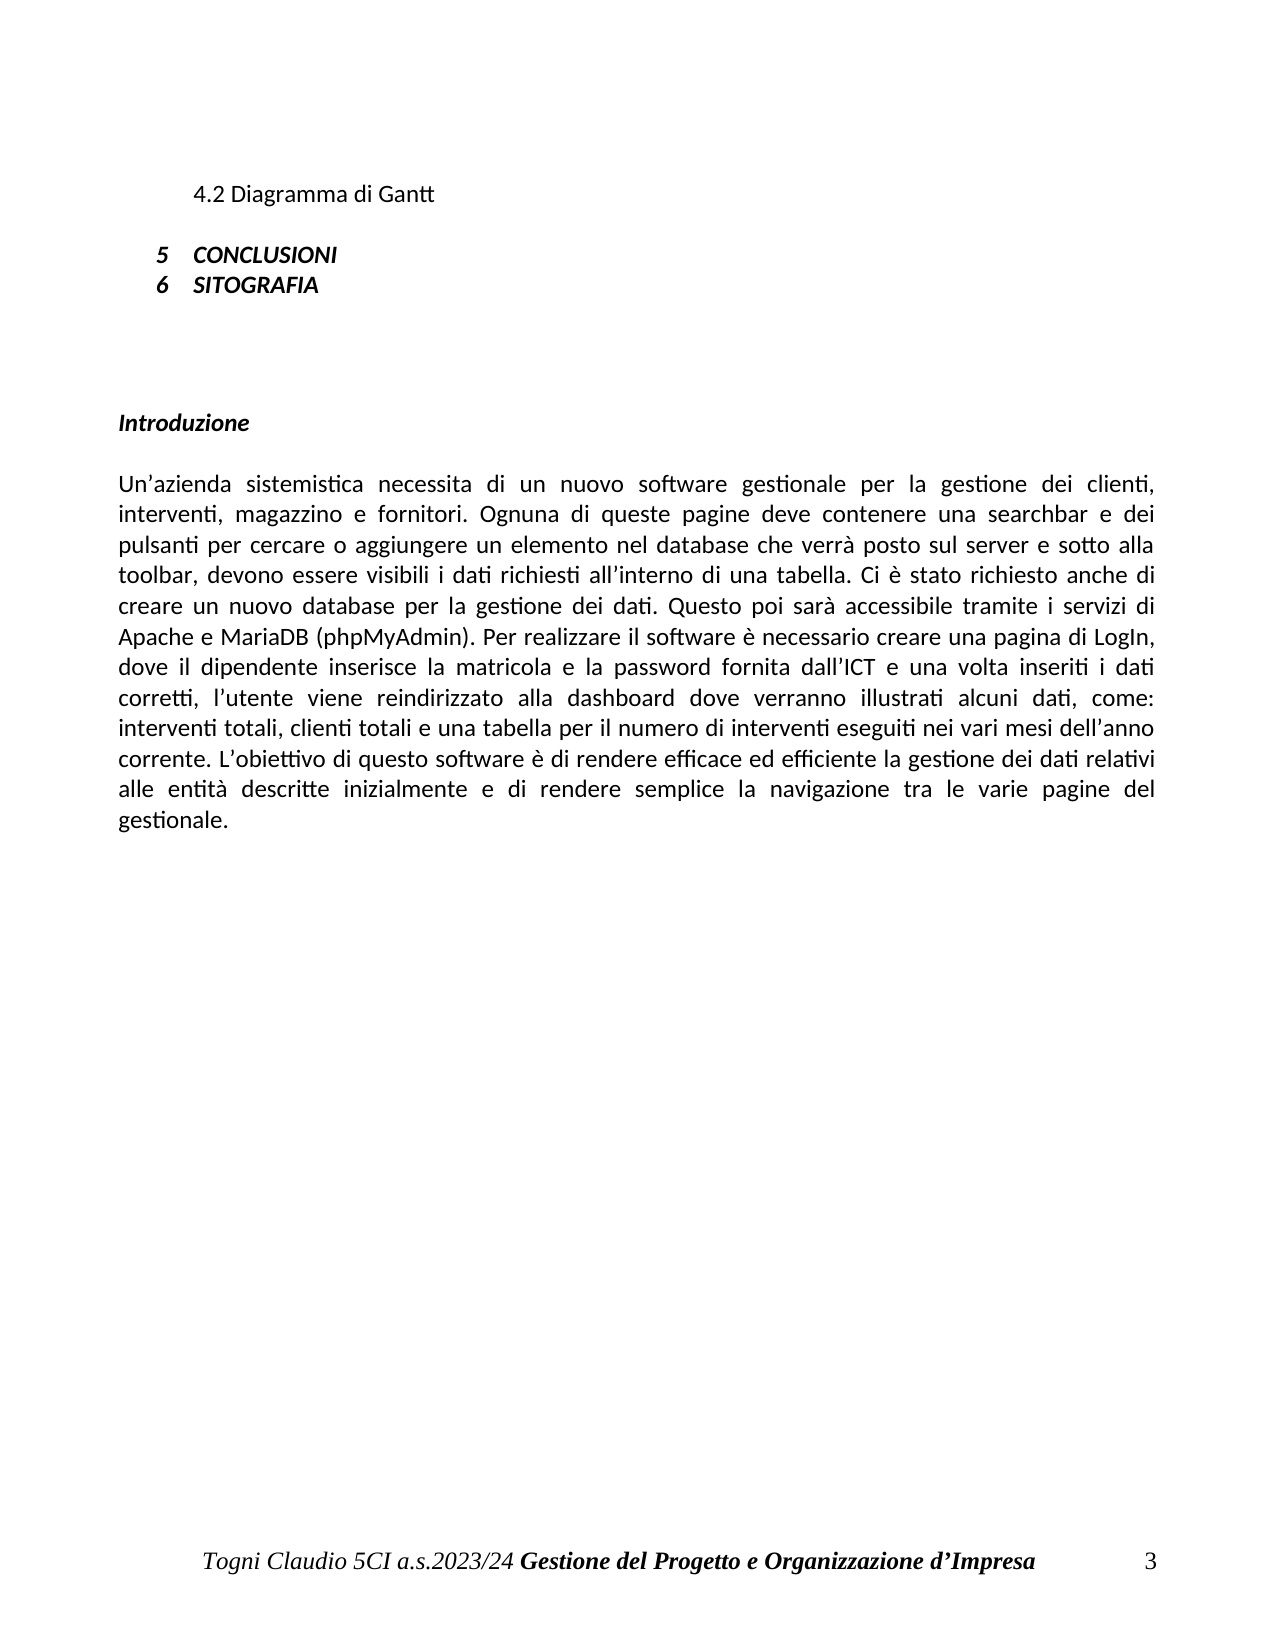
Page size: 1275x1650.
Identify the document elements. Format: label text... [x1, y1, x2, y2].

text Un’azienda sistemistica necessita di un nuovo software gestionale per la gestione dei clienti, interventi, magazzino e fornitori. Ognuna di queste pagine deve contenere una searchbar e dei pulsanti per cercare o aggiungere un elemento nel database che verrà posto sul server e sotto alla toolbar, devono essere visibili i dati richiesti all’interno di una tabella. Ci è stato richiesto anche di creare un nuovo database per la gestione dei dati. Questo poi sarà accessibile tramite i servizi di Apache e MariaDB (phpMyAdmin). Per realizzare il software è necessario creare una pagina di LogIn, dove il dipendente inserisce la matricola e la password fornita dall’ICT e una volta inseriti i dati corretti, l’utente viene reindirizzato alla dashboard dove verranno illustrati alcuni dati, come: interventi totali, clienti totali e una tabella per il numero di interventi eseguiti nei vari mesi dell’anno corrente. L’obiettivo di questo software è di rendere efficace ed efficiente la gestione dei dati relativi alle entità descritte inizialmente e di rendere semplice la navigazione tra le varie pagine del gestionale. [118, 468, 1157, 834]
list CONCLUSIONI [156, 239, 1157, 270]
list SITOGRAFIA [156, 270, 1157, 300]
text Introduzione [118, 407, 1157, 438]
list Diagramma di Gantt [193, 178, 1157, 209]
